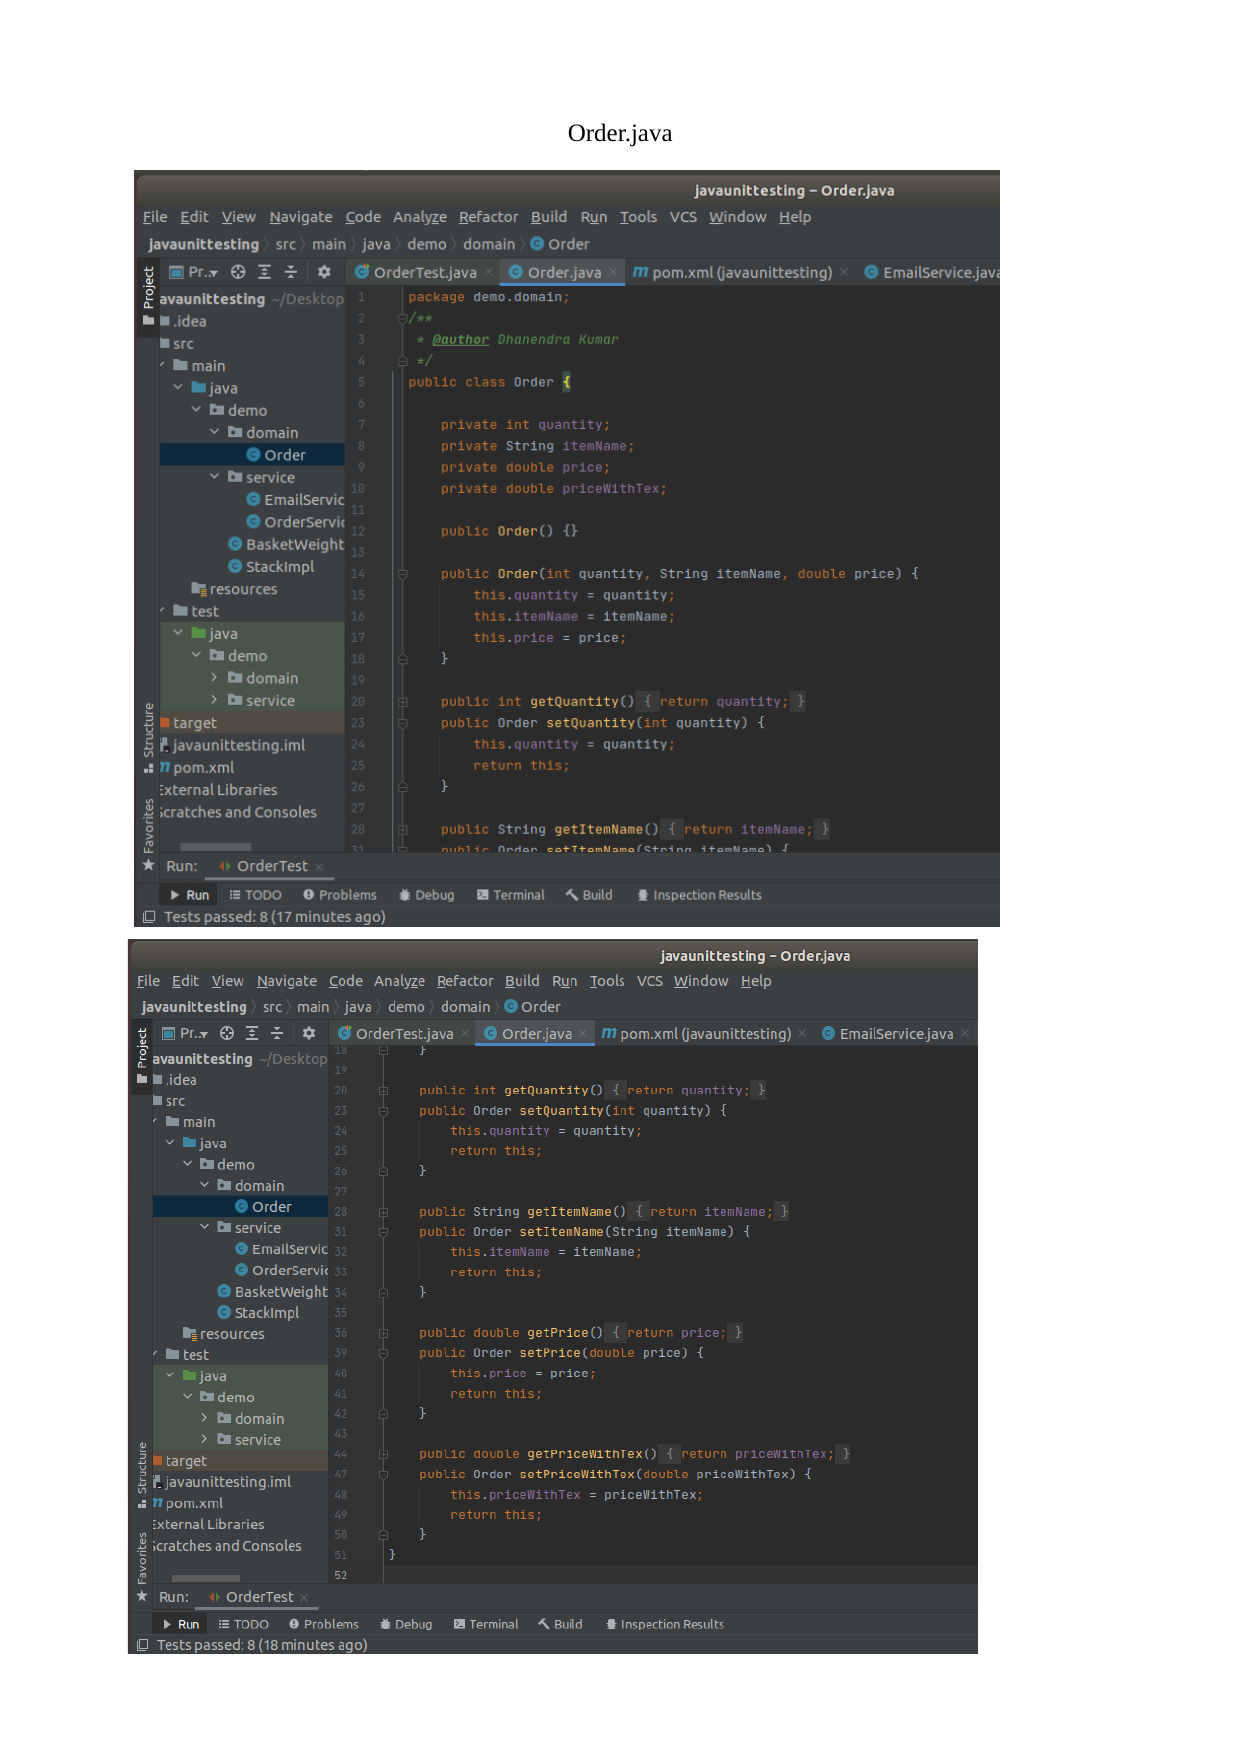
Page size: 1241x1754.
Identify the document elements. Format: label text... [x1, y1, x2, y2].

picture [127, 939, 978, 1654]
text Order.java [118, 118, 1122, 147]
picture [134, 170, 1000, 927]
